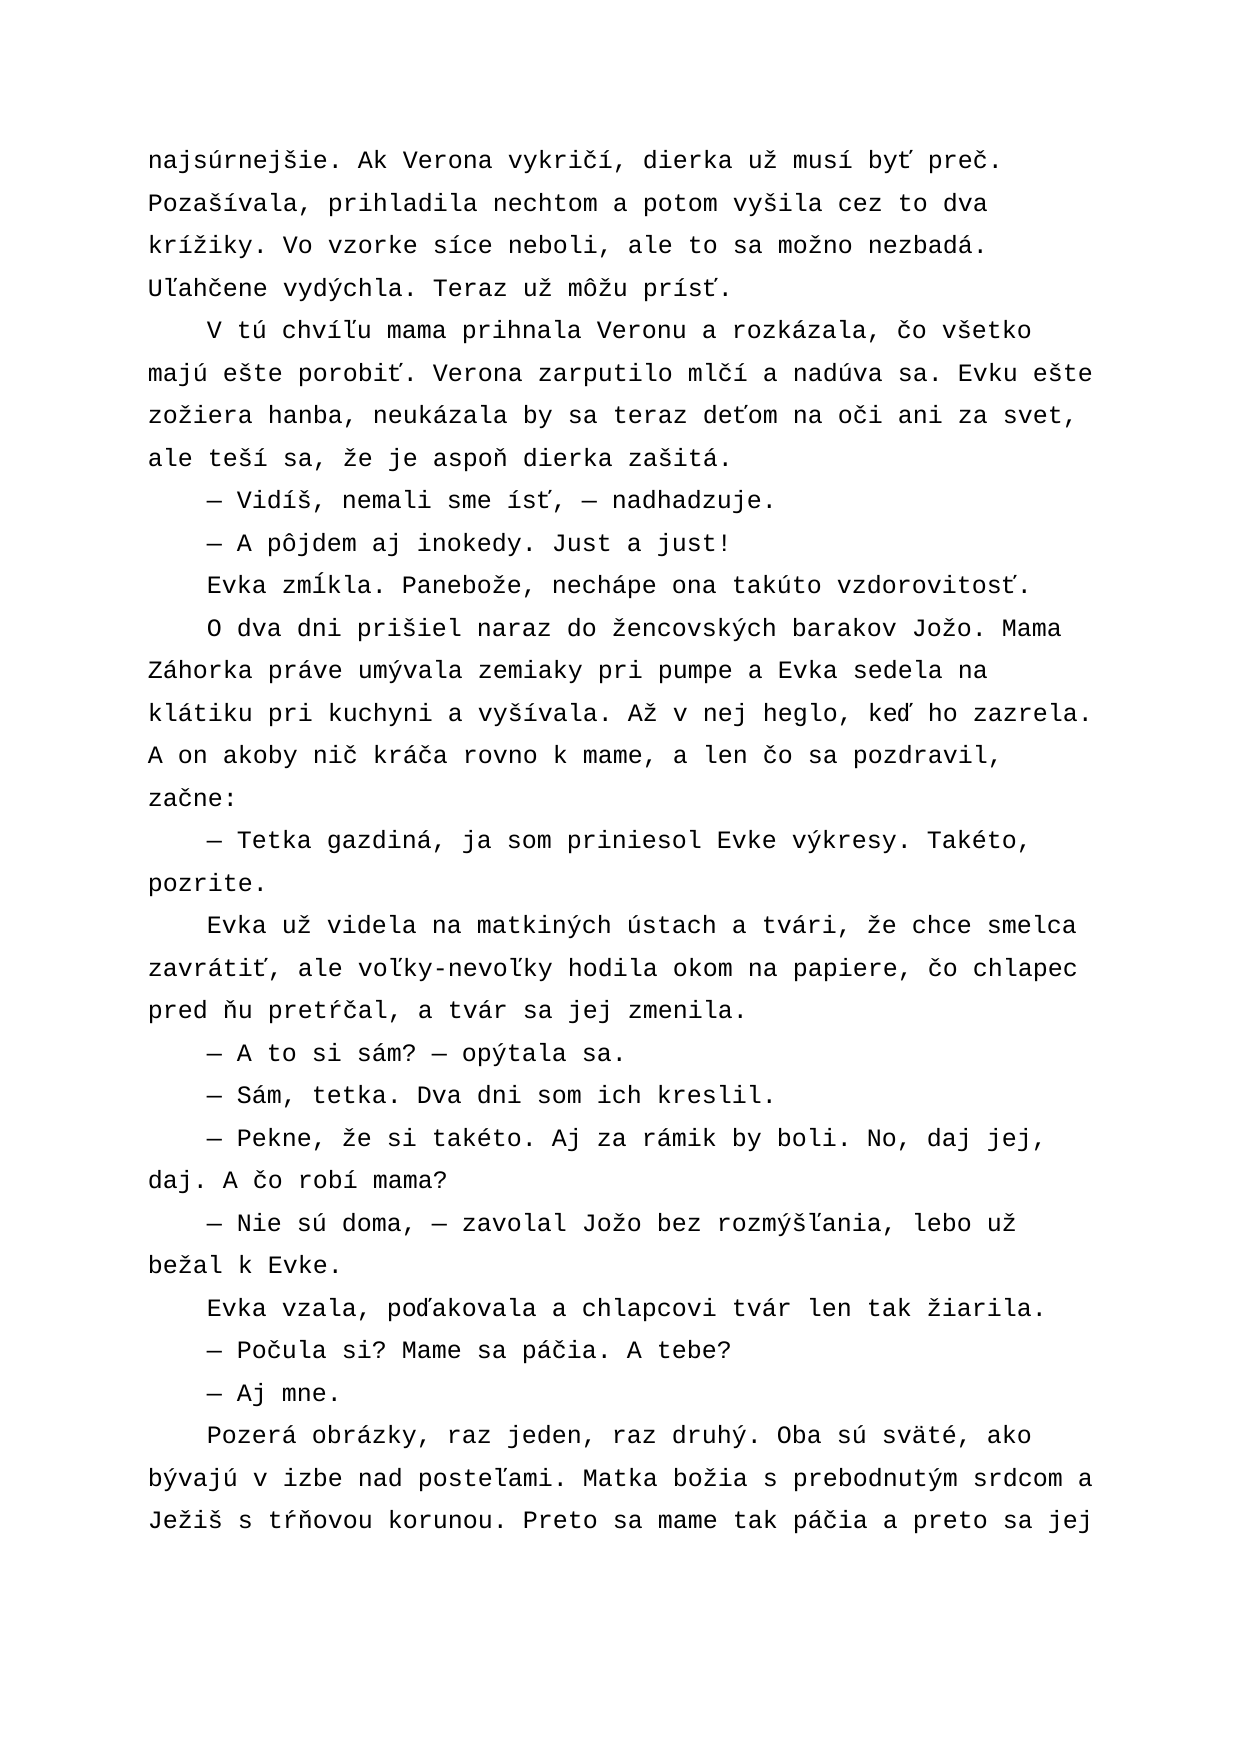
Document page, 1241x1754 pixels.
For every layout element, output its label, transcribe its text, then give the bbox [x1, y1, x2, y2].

text Evka vzala, poďakovala a chlapcovi tvár len tak žiarila. [148, 1295, 1093, 1323]
text — Pekne, že si takéto. Aj za rámik by boli. No, daj jej, daj. A čo robí mama? [148, 1125, 1093, 1196]
text Evka zmĺkla. Panebože, nechápe ona takúto vzdorovitosť. [148, 573, 1093, 601]
text Pozerá obrázky, raz jeden, raz druhý. Oba sú sväté, ako bývajú v izbe nad posteľami. Matka božia s prebodnutým srdcom a Ježiš s tŕňovou korunou. Preto sa mame tak páčia a preto sa jej [148, 1423, 1093, 1536]
text najsúrnejšie. Ak Verona vykričí, dierka už musí byť preč. Pozašívala, prihladila nechtom a potom vyšila cez to dva krížiky. Vo vzorke síce neboli, ale to sa možno nezbadá. Uľahčene vydýchla. Teraz už môžu prísť. [148, 148, 1093, 303]
text — Nie sú doma, — zavolal Jožo bez rozmýšľania, lebo už bežal k Evke. [148, 1210, 1093, 1281]
text Evka už videla na matkiných ústach a tvári, že chce smelca zavrátiť, ale voľky-nevoľky hodila okom na papiere, čo chlapec pred ňu pretŕčal, a tvár sa jej zmenila. [148, 913, 1093, 1026]
text O dva dni prišiel naraz do žencovských barakov Jožo. Mama Záhorka práve umývala zemiaky pri pumpe a Evka sedela na klátiku pri kuchyni a vyšívala. Až v nej heglo, keď ho zazrela. A on akoby nič kráča rovno k mame, a len čo sa pozdravil, začne: [148, 615, 1093, 813]
text V tú chvíľu mama prihnala Veronu a rozkázala, čo všetko majú ešte porobiť. Verona zarputilo mlčí a nadúva sa. Evku ešte zožiera hanba, neukázala by sa teraz deťom na oči ani za svet, ale teší sa, že je aspoň dierka zašitá. [148, 318, 1093, 473]
text — A to si sám? — opýtala sa. [148, 1040, 1093, 1068]
text — Počula si? Mame sa páčia. A tebe? [148, 1338, 1093, 1366]
text — Vidíš, nemali sme ísť, — nadhadzuje. [148, 488, 1093, 516]
text — Aj mne. [148, 1380, 1093, 1408]
text — A pôjdem aj inokedy. Just a just! [148, 530, 1093, 558]
text — Tetka gazdiná, ja som priniesol Evke výkresy. Takéto, pozrite. [148, 828, 1093, 898]
text — Sám, tetka. Dva dni som ich kreslil. [148, 1083, 1093, 1111]
